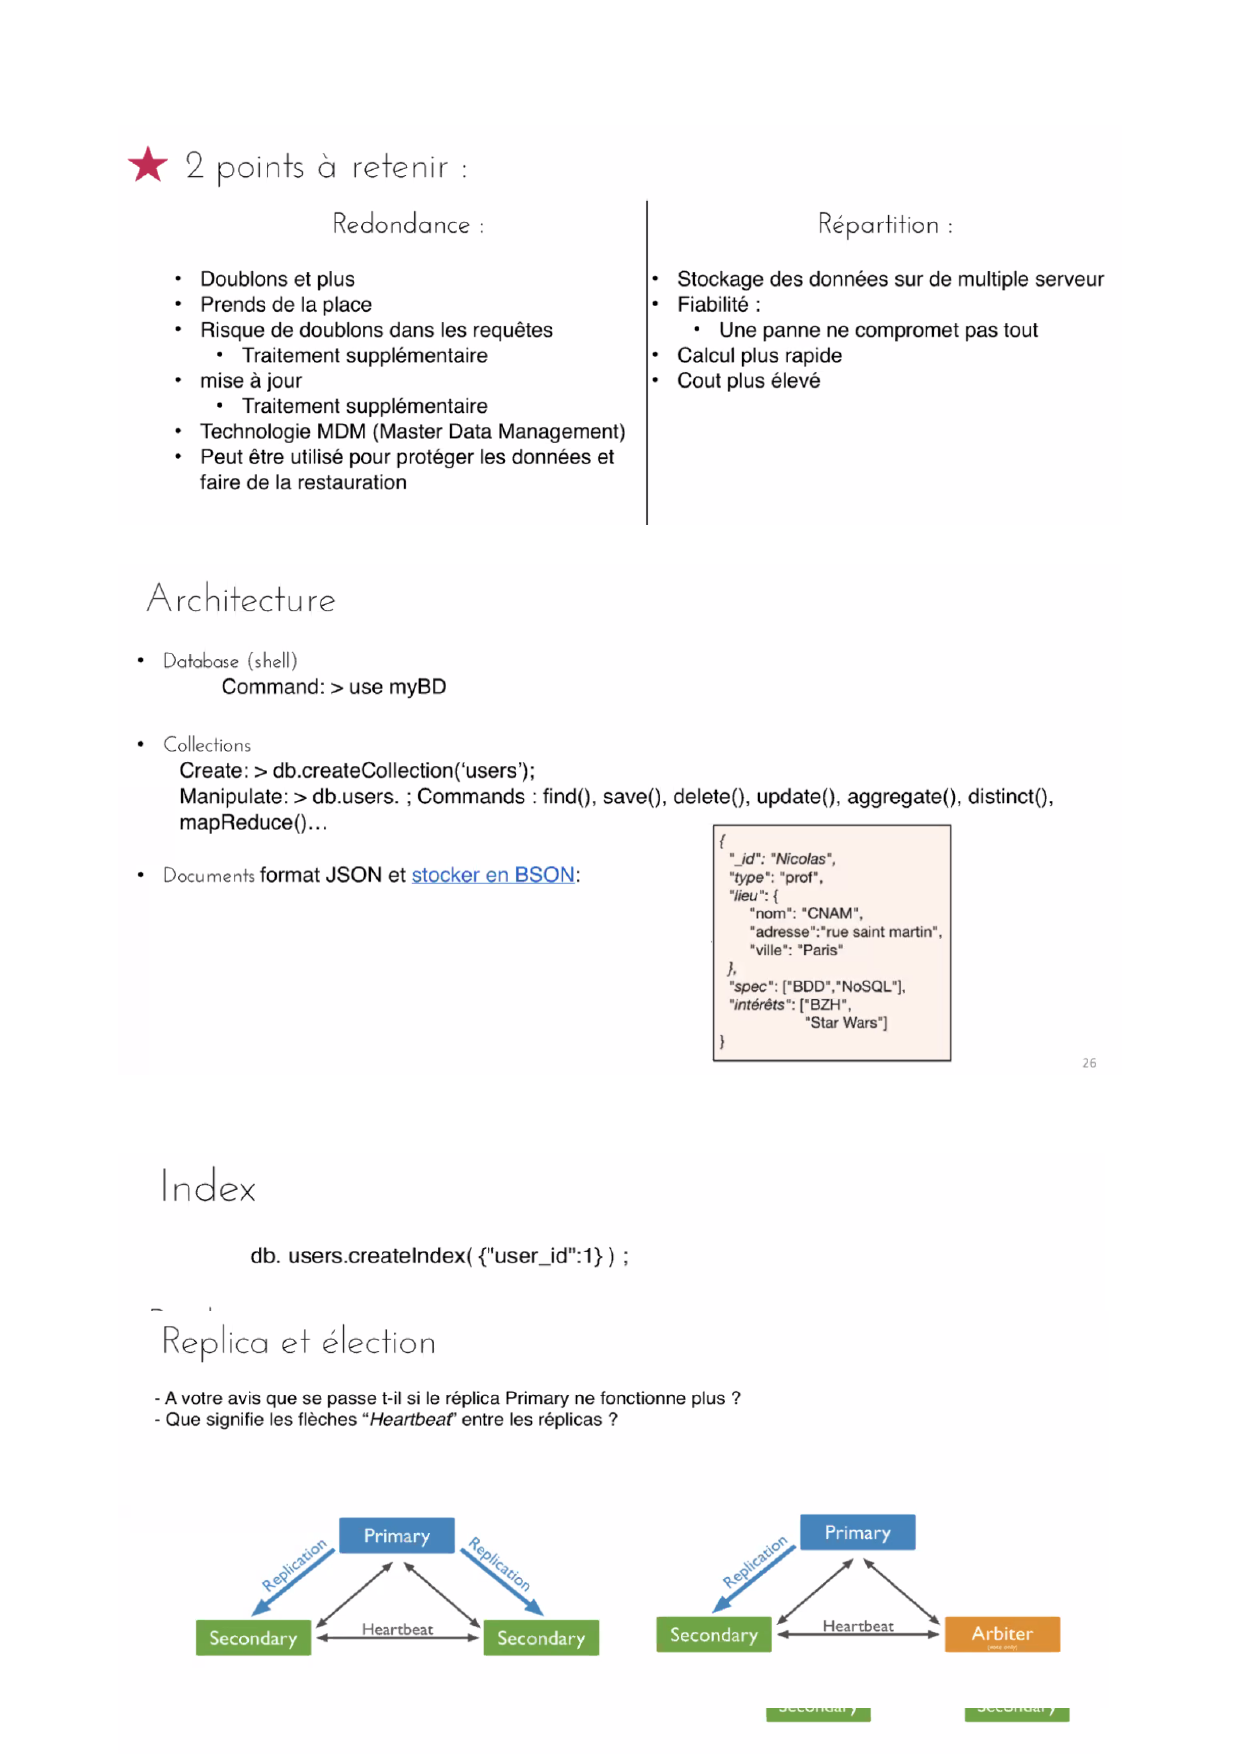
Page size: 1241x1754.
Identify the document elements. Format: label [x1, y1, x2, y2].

picture [118, 1153, 1110, 1754]
picture [118, 564, 1123, 1075]
picture [118, 125, 1123, 525]
